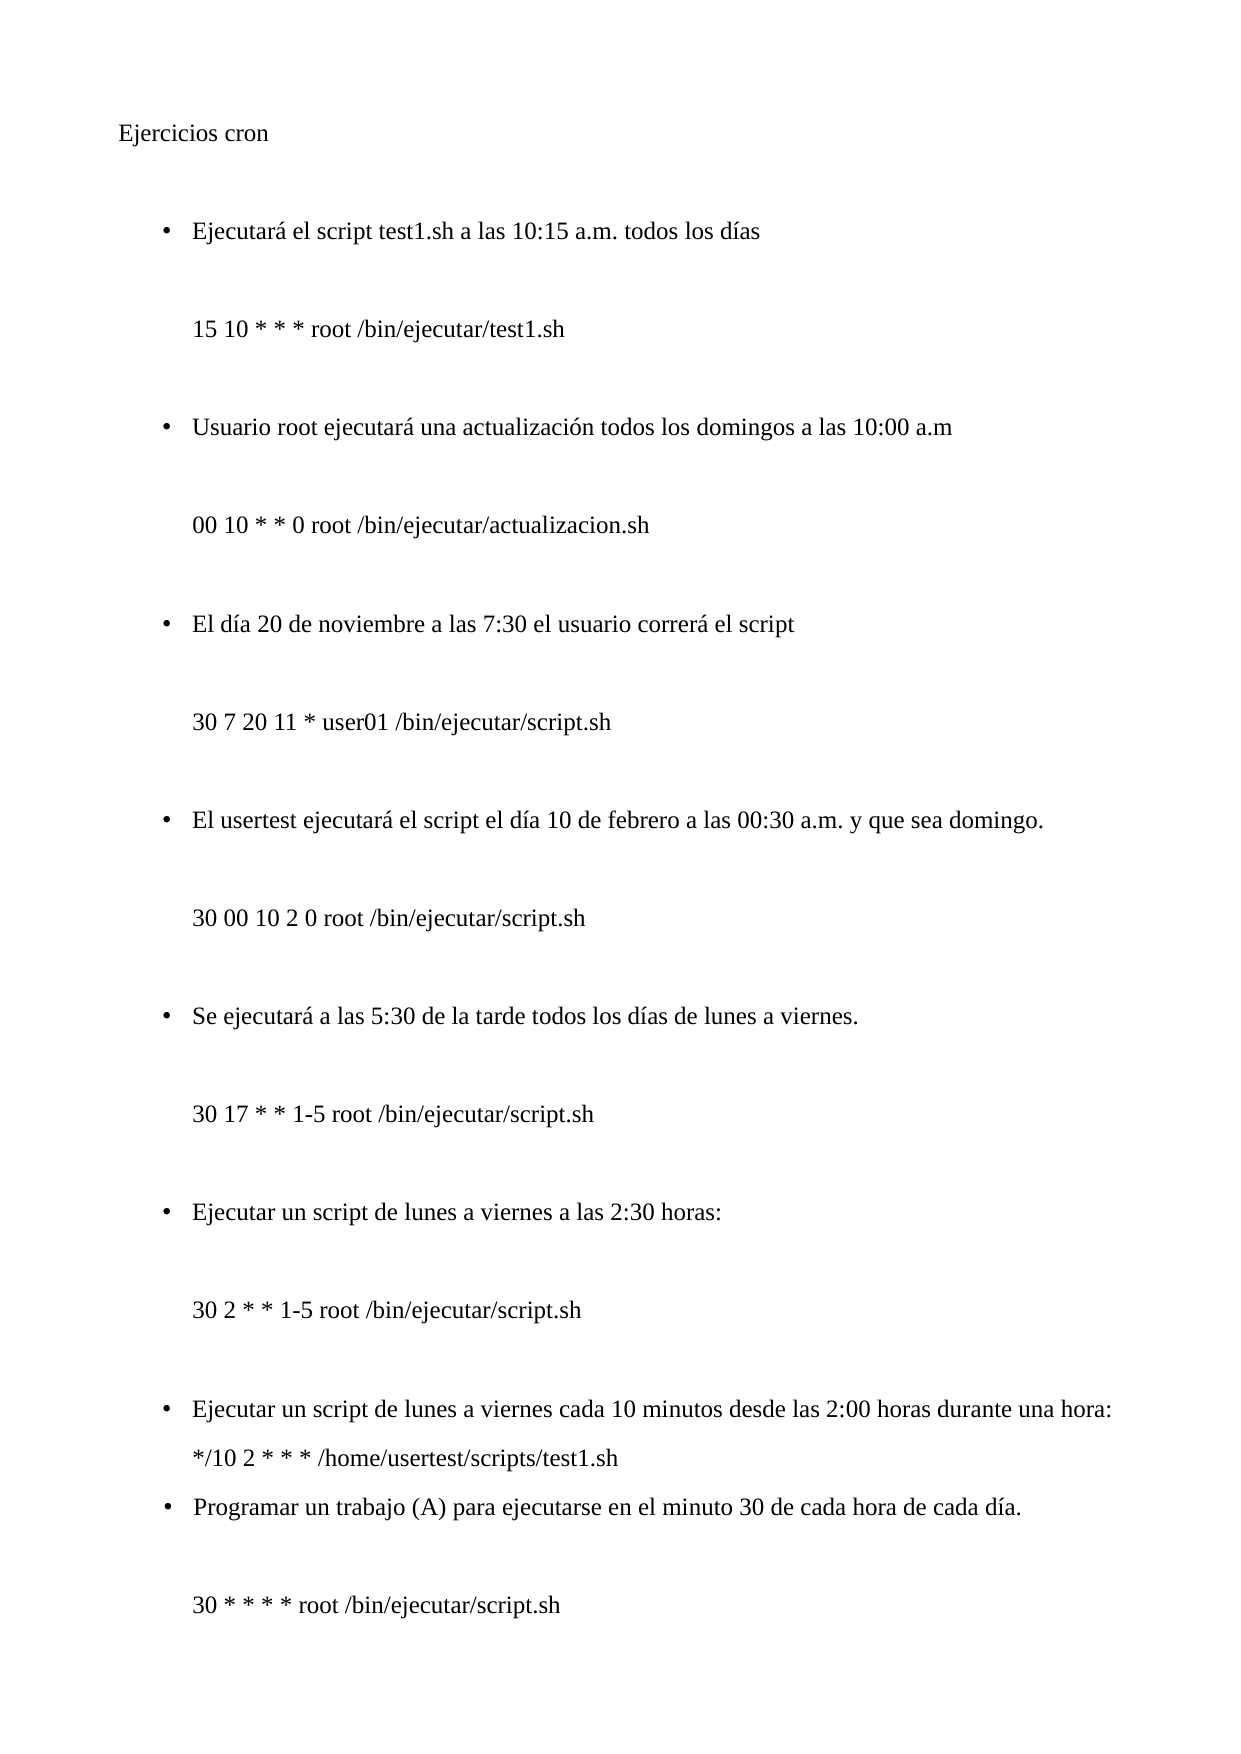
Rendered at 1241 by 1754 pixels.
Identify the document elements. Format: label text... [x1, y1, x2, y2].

text */10 2 * * * /home/usertest/scripts/test1.sh [118, 1443, 1122, 1472]
list Se ejecutará a las 5:30 de la tarde todos los días de lunes a viernes. [162, 1001, 1122, 1030]
list Ejecutará el script test1.sh a las 10:15 a.m. todos los días [162, 216, 1122, 245]
list El usertest ejecutará el script el día 10 de febrero a las 00:30 a.m. y que sea domingo. [162, 805, 1122, 834]
list El día 20 de noviembre a las 7:30 el usuario correrá el script [162, 609, 1122, 637]
list Ejecutar un script de lunes a viernes a las 2:30 horas: [162, 1197, 1122, 1226]
text 30 7 20 11 * user01 /bin/ejecutar/script.sh [118, 707, 1122, 736]
list Usuario root ejecutará una actualización todos los domingos a las 10:00 a.m [162, 412, 1122, 441]
text 30 2 * * 1-5 root /bin/ejecutar/script.sh [118, 1296, 1122, 1324]
list Programar un trabajo (A) para ejecutarse en el minuto 30 de cada hora de cada día. [164, 1492, 1122, 1521]
text 15 10 * * * root /bin/ejecutar/test1.sh [118, 314, 1122, 343]
text 30 00 10 2 0 root /bin/ejecutar/script.sh [118, 903, 1122, 932]
text 30 * * * * root /bin/ejecutar/script.sh [118, 1590, 1122, 1619]
text 30 17 * * 1-5 root /bin/ejecutar/script.sh [118, 1099, 1122, 1128]
text Ejercicios cron [118, 118, 1122, 147]
list Ejecutar un script de lunes a viernes cada 10 minutos desde las 2:00 horas durante una hora: [162, 1394, 1122, 1422]
text 00 10 * * 0 root /bin/ejecutar/actualizacion.sh [118, 511, 1122, 539]
